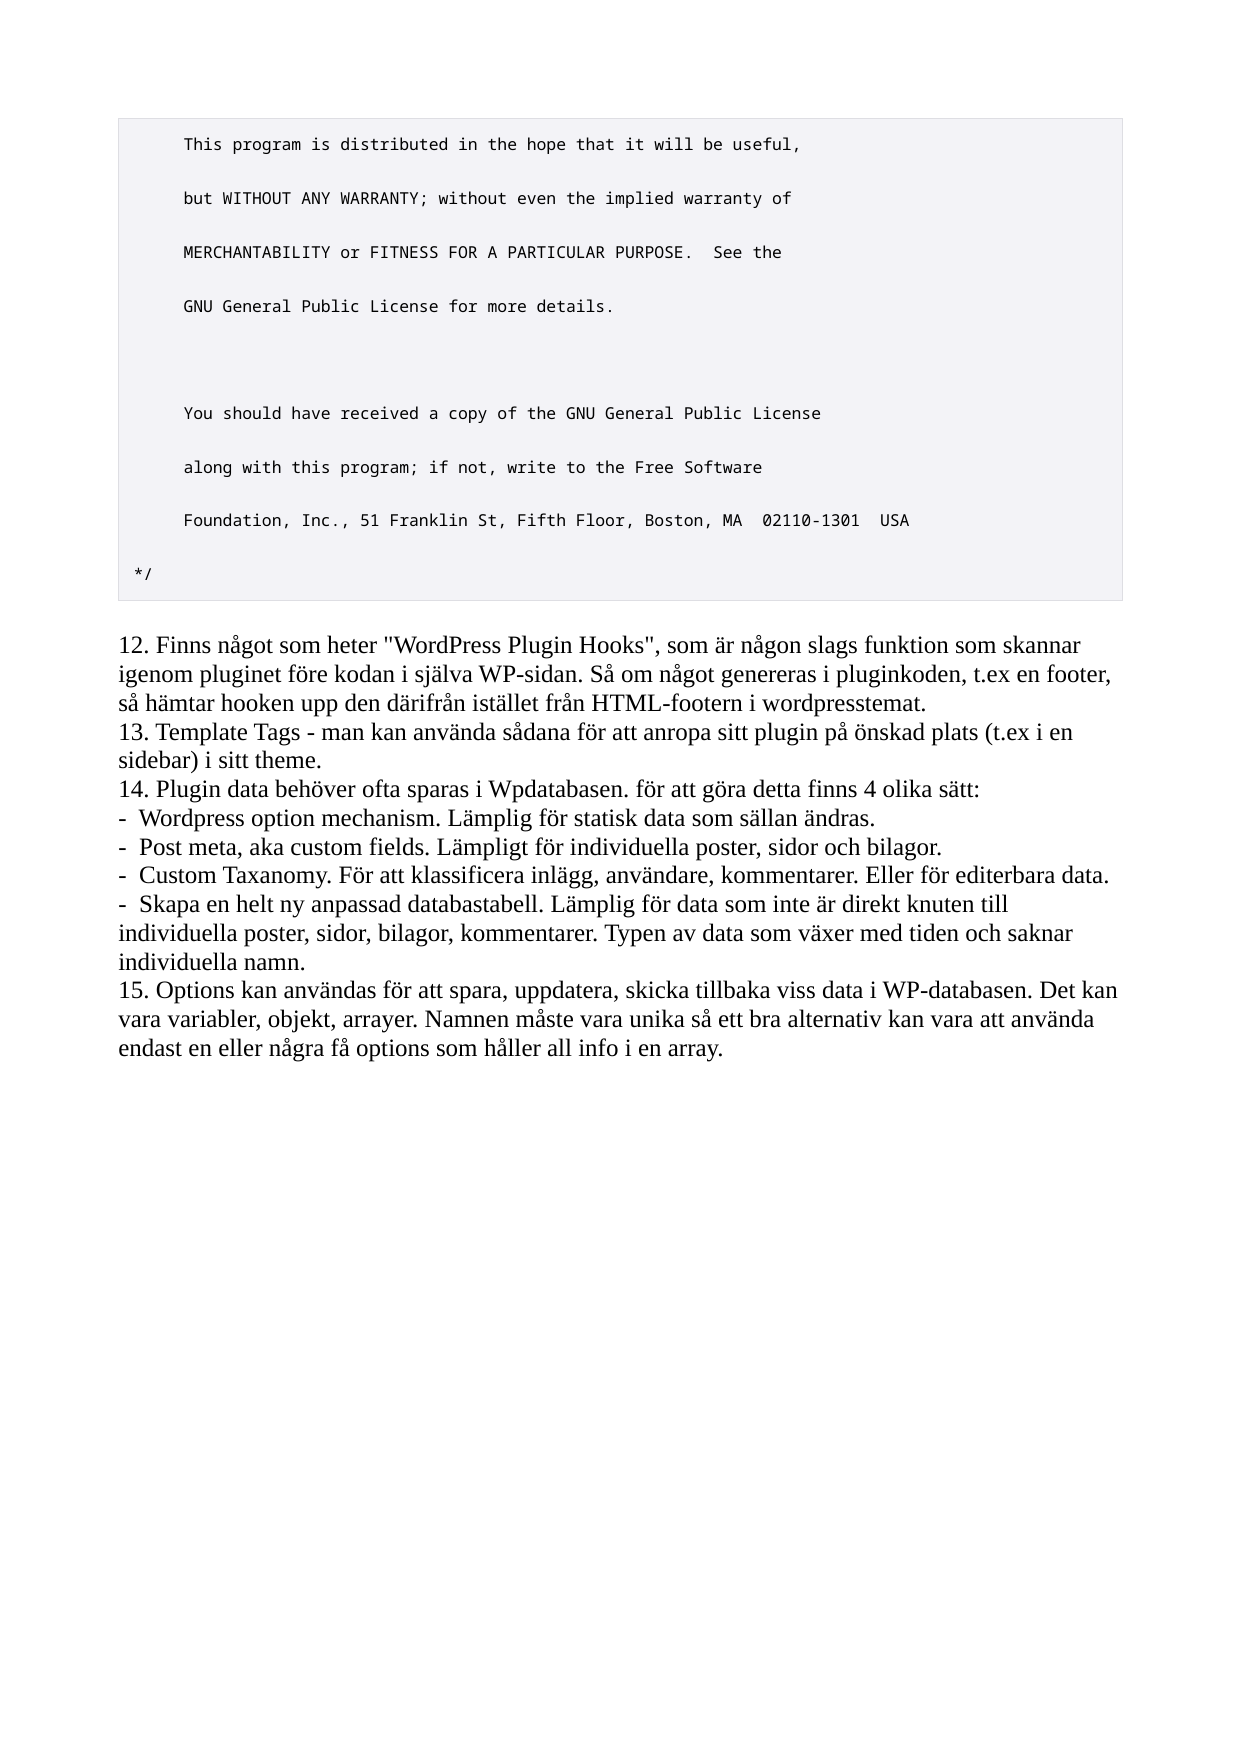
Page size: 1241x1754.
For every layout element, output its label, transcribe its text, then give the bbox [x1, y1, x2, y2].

text 12. Finns något som heter "WordPress Plugin Hooks", som är någon slags funktion som skannar igenom pluginet före kodan i själva WP-sidan. Så om något genereras i pluginkoden, t.ex en footer, så hämtar hooken upp den därifrån istället från HTML-footern i wordpresstemat. [118, 631, 1122, 717]
text 13. Template Tags - man kan använda sådana för att anropa sitt plugin på önskad plats (t.ex i en sidebar) i sitt theme. [118, 717, 1122, 774]
text - Post meta, aka custom fields. Lämpligt för individuella poster, sidor och bilagor. [118, 832, 1122, 861]
text but WITHOUT ANY WARRANTY; without even the implied warranty of [119, 172, 1122, 211]
text along with this program; if not, write to the Free Software [119, 441, 1122, 479]
text This program is distributed in the hope that it will be useful, [119, 119, 1122, 157]
text You should have received a copy of the GNU General Public License [119, 387, 1122, 426]
text MERCHANTABILITY or FITNESS FOR A PARTICULAR PURPOSE. See the [119, 226, 1122, 264]
text 15. Options kan användas för att spara, uppdatera, skicka tillbaka viss data i WP-databasen. Det kan vara variabler, objekt, arrayer. Namnen måste vara unika så ett bra alternativ kan vara att använda endast en eller några få options som håller all info i en array. [118, 976, 1122, 1062]
text */ [119, 548, 1122, 600]
text - Skapa en helt ny anpassad databastabell. Lämplig för data som inte är direkt knuten till individuella poster, sidor, bilagor, kommentarer. Typen av data som växer med tiden och saknar individuella namn. [118, 889, 1122, 976]
text - Wordpress option mechanism. Lämplig för statisk data som sällan ändras. [118, 803, 1122, 832]
text 14. Plugin data behöver ofta sparas i Wpdatabasen. för att göra detta finns 4 olika sätt: [118, 774, 1122, 803]
text - Custom Taxanomy. För att klassificera inlägg, användare, kommentarer. Eller för editerbara data. [118, 861, 1122, 889]
text Foundation, Inc., 51 Franklin St, Fifth Floor, Boston, MA 02110-1301 USA [119, 494, 1122, 533]
text GNU General Public License for more details. [119, 279, 1122, 318]
